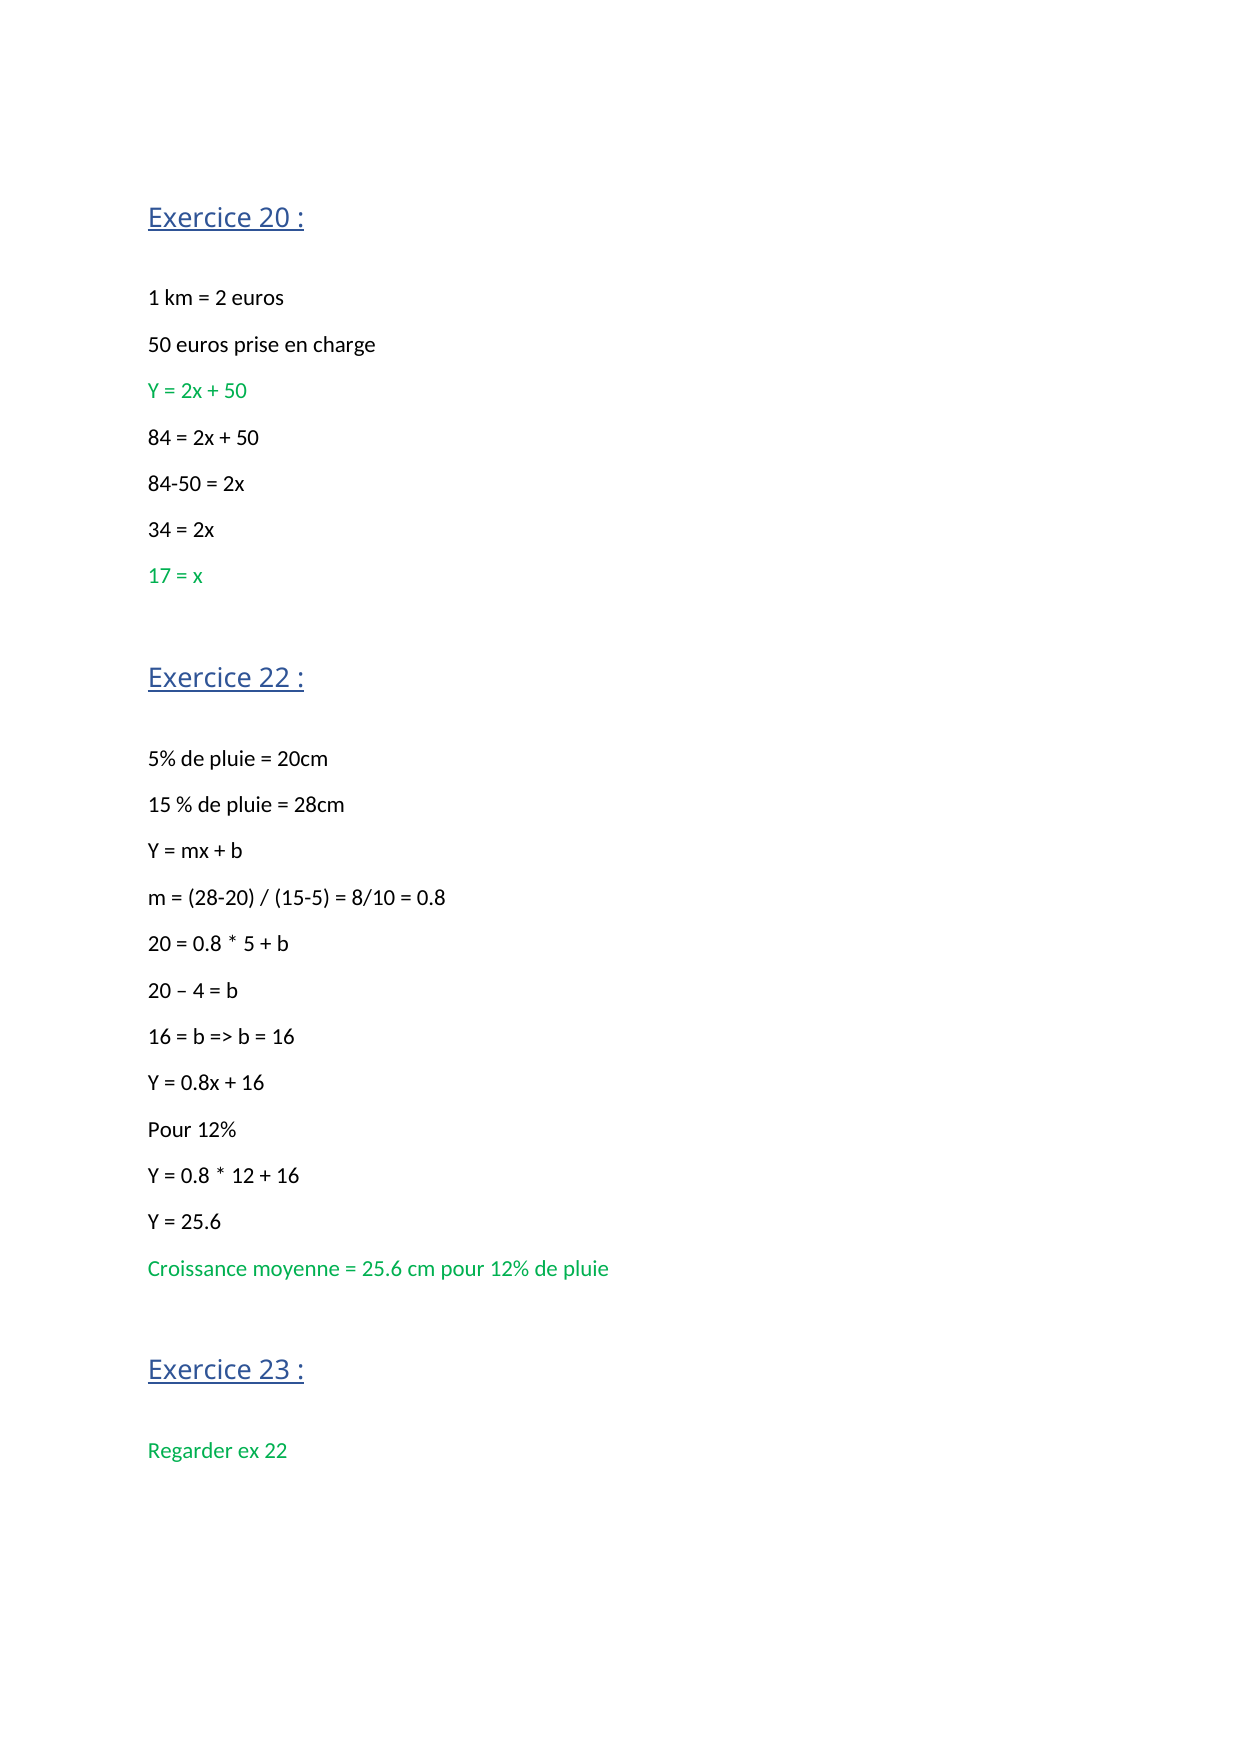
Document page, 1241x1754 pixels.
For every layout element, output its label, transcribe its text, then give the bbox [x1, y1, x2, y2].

text 20 – 4 = b [148, 976, 1093, 1004]
text Regarder ex 22 [148, 1436, 1093, 1464]
text 34 = 2x [148, 515, 1093, 543]
text 84-50 = 2x [148, 469, 1093, 497]
text 1 km = 2 euros [148, 283, 1093, 312]
text 5% de pluie = 20cm [148, 744, 1093, 772]
text 20 = 0.8 * 5 + b [148, 929, 1093, 957]
subtitle Exercice 20 : [148, 198, 1093, 235]
text Pour 12% [148, 1115, 1093, 1143]
text 16 = b => b = 16 [148, 1022, 1093, 1050]
text Y = 25.6 [148, 1207, 1093, 1236]
text 50 euros prise en charge [148, 330, 1093, 358]
text Y = 2x + 50 [148, 376, 1093, 404]
text Y = mx + b [148, 837, 1093, 865]
text m = (28-20) / (15-5) = 8/10 = 0.8 [148, 883, 1093, 911]
text Y = 0.8x + 16 [148, 1068, 1093, 1096]
text 15 % de pluie = 28cm [148, 790, 1093, 818]
text Croissance moyenne = 25.6 cm pour 12% de pluie [148, 1254, 1093, 1282]
text Y = 0.8 * 12 + 16 [148, 1161, 1093, 1189]
subtitle Exercice 23 : [148, 1351, 1093, 1388]
text 17 = x [148, 562, 1093, 590]
text 84 = 2x + 50 [148, 423, 1093, 451]
subtitle Exercice 22 : [148, 658, 1093, 695]
